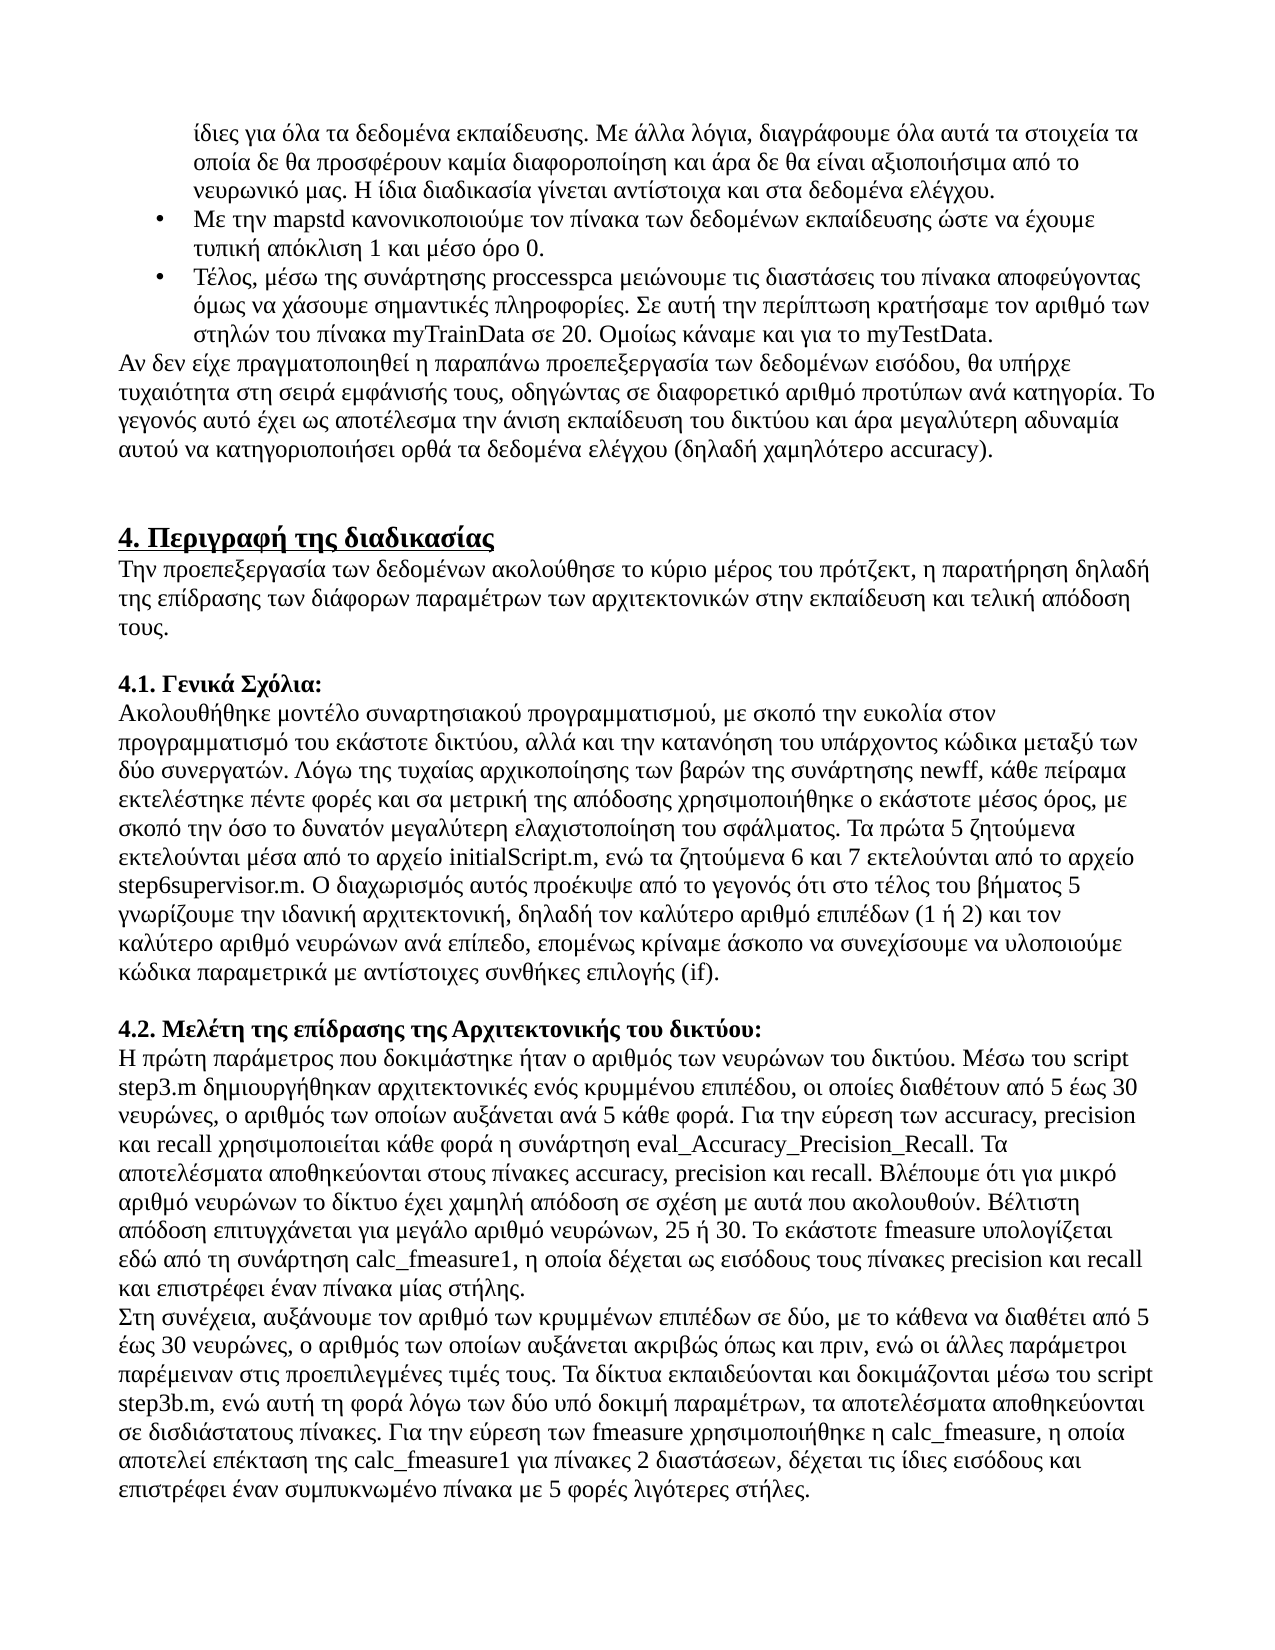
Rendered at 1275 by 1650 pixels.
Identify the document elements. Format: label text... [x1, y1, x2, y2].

text Αν δεν είχε πραγματοποιηθεί η παραπάνω προεπεξεργασία των δεδομένων εισόδου, θα υπήρχε τυχαιότητα στη σειρά εμφάνισής τους, οδηγώντας σε διαφορετικό αριθμό προτύπων ανά κατηγορία. Το γεγονός αυτό έχει ως αποτέλεσμα την άνιση εκπαίδευση του δικτύου και άρα μεγαλύτερη αδυναμία αυτού να κατηγοριοποιήσει ορθά τα δεδομένα ελέγχου (δηλαδή χαμηλότερο accuracy). [118, 348, 1157, 463]
text Την προεπεξεργασία των δεδομένων ακολούθησε το κύριο μέρος του πρότζεκτ, η παρατήρηση δηλαδή της επίδρασης των διάφορων παραμέτρων των αρχιτεκτονικών στην εκπαίδευση και τελική απόδοση τους. [118, 554, 1157, 640]
text Στη συνέχεια, αυξάνουμε τον αριθμό των κρυμμένων επιπέδων σε δύο, με το κάθενα να διαθέτει από 5 έως 30 νευρώνες, ο αριθμός των οποίων αυξάνεται ακριβώς όπως και πριν, ενώ οι άλλες παράμετροι παρέμειναν στις προεπιλεγμένες τιμές τους. Τα δίκτυα εκπαιδεύονται και δοκιμάζονται μέσω του script step3b.m, ενώ αυτή τη φορά λόγω των δύο υπό δοκιμή παραμέτρων, τα αποτελέσματα αποθηκεύονται σε δισδιάστατους πίνακες. Για την εύρεση των fmeasure χρησιμοποιήθηκε η calc_fmeasure, η οποία αποτελεί επέκταση της calc_fmeasure1 για πίνακες 2 διαστάσεων, δέχεται τις ίδιες εισόδους και επιστρέφει έναν συμπυκνωμένο πίνακα με 5 φορές λιγότερες στήλες. [118, 1302, 1157, 1503]
text 4. Περιγραφή της διαδικασίας [118, 521, 1157, 554]
list ίδιες για όλα τα δεδομένα εκπαίδευσης. Με άλλα λόγια, διαγράφουμε όλα αυτά τα στοιχεία τα οποία δε θα προσφέρουν καμία διαφοροποίηση και άρα δε θα είναι αξιοποιήσιμα από το νευρωνικό μας. Η ίδια διαδικασία γίνεται αντίστοιχα και στα δεδομένα ελέγχου. [156, 118, 1157, 204]
text Ακολουθήθηκε μοντέλο συναρτησιακού προγραμματισμού, με σκοπό την ευκολία στον προγραμματισμό του εκάστοτε δικτύου, αλλά και την κατανόηση του υπάρχοντος κώδικα μεταξύ των δύο συνεργατών. Λόγω της τυχαίας αρχικοποίησης των βαρών της συνάρτησης newff, κάθε πείραμα εκτελέστηκε πέντε φορές και σα μετρική της απόδοσης χρησιμοποιήθηκε ο εκάστοτε μέσος όρος, με σκοπό την όσο το δυνατόν μεγαλύτερη ελαχιστοποίηση του σφάλματος. Τα πρώτα 5 ζητούμενα εκτελούνται μέσα από το αρχείο initialScript.m, ενώ τα ζητούμενα 6 και 7 εκτελούνται από το αρχείο step6supervisor.m. Ο διαχωρισμός αυτός προέκυψε από το γεγονός ότι στο τέλος του βήματος 5 γνωρίζουμε την ιδανική αρχιτεκτονική, δηλαδή τον καλύτερο αριθμό επιπέδων (1 ή 2) και τον καλύτερο αριθμό νευρώνων ανά επίπεδο, επομένως κρίναμε άσκοπο να συνεχίσουμε να υλοποιούμε κώδικα παραμετρικά με αντίστοιχες συνθήκες επιλογής (if). [118, 698, 1157, 985]
list Με την mapstd κανονικοποιούμε τον πίνακα των δεδομένων εκπαίδευσης ώστε να έχουμε τυπική απόκλιση 1 και μέσο όρο 0. [156, 204, 1157, 262]
list Τέλος, μέσω της συνάρτησης proccesspca μειώνουμε τις διαστάσεις του πίνακα αποφεύγοντας όμως να χάσουμε σημαντικές πληροφορίες. Σε αυτή την περίπτωση κρατήσαμε τον αριθμό των στηλών του πίνακα myTrainData σε 20. Ομοίως κάναμε και για το myTestData. [156, 262, 1157, 348]
text Η πρώτη παράμετρος που δοκιμάστηκε ήταν ο αριθμός των νευρώνων του δικτύου. Μέσω του script step3.m δημιουργήθηκαν αρχιτεκτονικές ενός κρυμμένου επιπέδου, οι οποίες διαθέτουν από 5 έως 30 νευρώνες, ο αριθμός των οποίων αυξάνεται ανά 5 κάθε φορά. Για την εύρεση των accuracy, precision και recall χρησιμοποιείται κάθε φορά η συνάρτηση eval_Accuracy_Precision_Recall. Τα αποτελέσματα αποθηκεύονται στους πίνακες accuracy, precision και recall. Βλέπουμε ότι για μικρό αριθμό νευρώνων το δίκτυο έχει χαμηλή απόδοση σε σχέση με αυτά που ακολουθούν. Βέλτιστη απόδοση επιτυγχάνεται για μεγάλο αριθμό νευρώνων, 25 ή 30. Το εκάστοτε fmeasure υπολογίζεται εδώ από τη συνάρτηση calc_fmeasure1, η οποία δέχεται ως εισόδους τους πίνακες precision και recall και επιστρέφει έναν πίνακα μίας στήλης. [118, 1043, 1157, 1302]
text 4.2. Μελέτη της επίδρασης της Αρχιτεκτονικής του δικτύου: [118, 1014, 1157, 1043]
text 4.1. Γενικά Σχόλια: [118, 669, 1157, 698]
